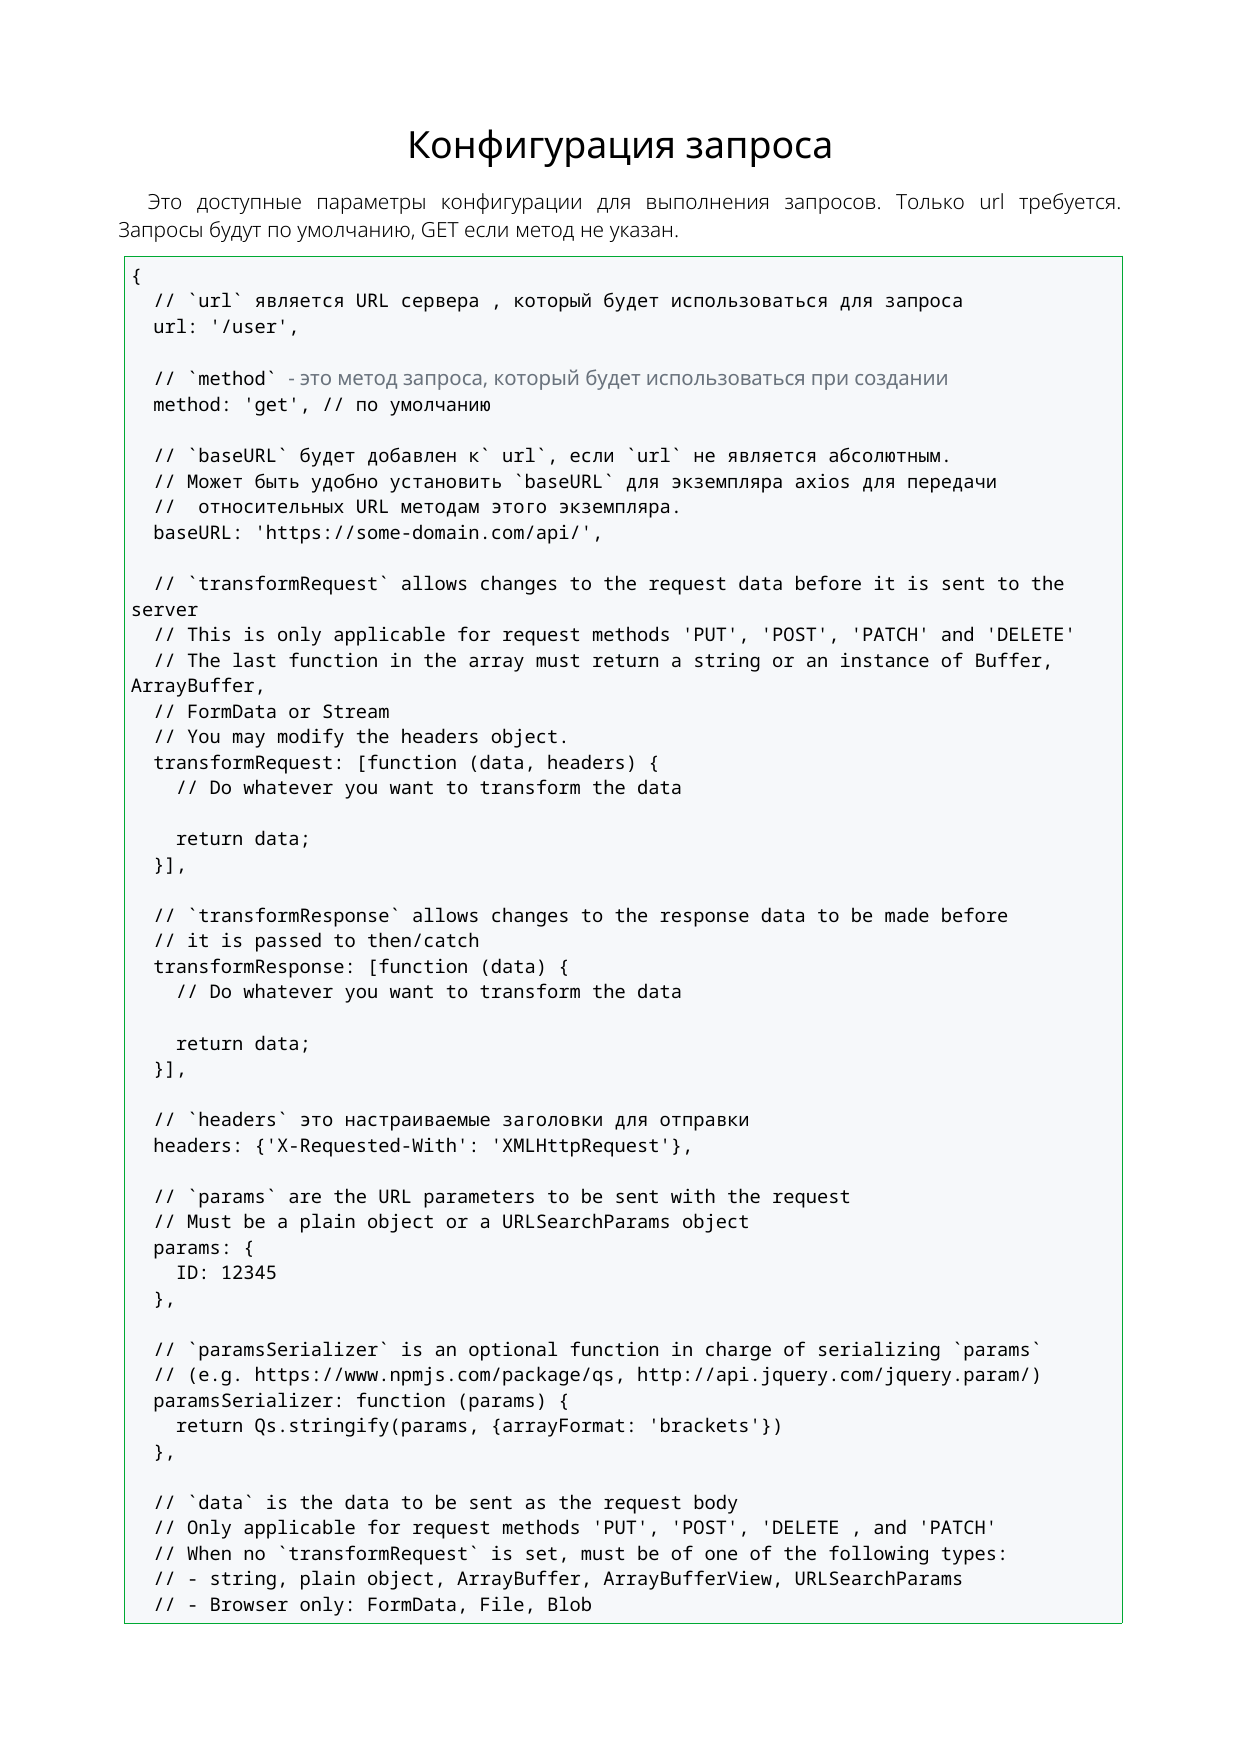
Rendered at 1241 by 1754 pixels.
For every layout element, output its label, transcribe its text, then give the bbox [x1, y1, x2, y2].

text params: { [125, 1227, 1122, 1253]
text // Do whatever you want to transform the data [125, 768, 1122, 794]
text // `url` является URL сервера , который будет использоваться для запроса [125, 281, 1122, 307]
text // `headers` это настраиваемые заголовки для отправки [125, 1100, 1122, 1125]
text // `paramsSerializer` is an optional function in charge of serializing `params` [125, 1329, 1122, 1355]
text // Do whatever you want to transform the data [125, 972, 1122, 998]
text return data; [125, 819, 1122, 845]
text // When no `transformRequest` is set, must be of one of the following types: [125, 1534, 1122, 1559]
text // This is only applicable for request methods 'PUT', 'POST', 'PATCH' and 'DELETE' [125, 615, 1122, 641]
text }], [125, 1049, 1122, 1074]
text // Only applicable for request methods 'PUT', 'POST', 'DELETE , and 'PATCH' [125, 1508, 1122, 1534]
text // (e.g. https://www.npmjs.com/package/qs, http://api.jquery.com/jquery.param/) [125, 1355, 1122, 1381]
text }], [125, 845, 1122, 870]
text // `method` - это метод запроса, который будет использоваться при создании [125, 358, 1122, 385]
text // The last function in the array must return a string or an instance of Buffer, ArrayBuffer, [125, 641, 1122, 692]
text // - string, plain object, ArrayBuffer, ArrayBufferView, URLSearchParams [125, 1559, 1122, 1585]
text // Может быть удобно установить `baseURL` для экземпляра axios для передачи [125, 462, 1122, 487]
text paramsSerializer: function (params) { [125, 1381, 1122, 1406]
text Это доступные параметры конфигурации для выполнения запросов. Только url требуется. Запросы будут по умолчанию, GET если метод не указан. [118, 187, 1122, 244]
text // `transformResponse` allows changes to the response data to be made before [125, 896, 1122, 921]
text // `transformRequest` allows changes to the request data before it is sent to the server [125, 564, 1122, 615]
text // You may modify the headers object. [125, 717, 1122, 743]
text // FormData or Stream [125, 692, 1122, 717]
text ID: 12345 [125, 1253, 1122, 1278]
text // it is passed to then/catch [125, 921, 1122, 947]
text // `data` is the data to be sent as the request body [125, 1483, 1122, 1508]
text return Qs.stringify(params, {arrayFormat: 'brackets'}) [125, 1406, 1122, 1432]
text transformRequest: [function (data, headers) { [125, 743, 1122, 768]
text // `params` are the URL parameters to be sent with the request [125, 1176, 1122, 1202]
text // относительных URL методам этого экземпляра. [125, 487, 1122, 513]
subtitle Конфигурация запроса [118, 118, 1122, 169]
text method: 'get', // по умолчанию [125, 385, 1122, 411]
text return data; [125, 1023, 1122, 1049]
text // `baseURL` будет добавлен к` url`, если `url` не является абсолютным. [125, 436, 1122, 462]
text baseURL: 'https://some-domain.com/api/', [125, 513, 1122, 538]
text { [125, 257, 1122, 281]
text }, [125, 1278, 1122, 1304]
text headers: {'X-Requested-With': 'XMLHttpRequest'}, [125, 1125, 1122, 1151]
text url: '/user', [125, 307, 1122, 332]
text }, [125, 1432, 1122, 1457]
text // Must be a plain object or a URLSearchParams object [125, 1202, 1122, 1227]
text // - Browser only: FormData, File, Blob [125, 1585, 1122, 1623]
text transformResponse: [function (data) { [125, 947, 1122, 972]
